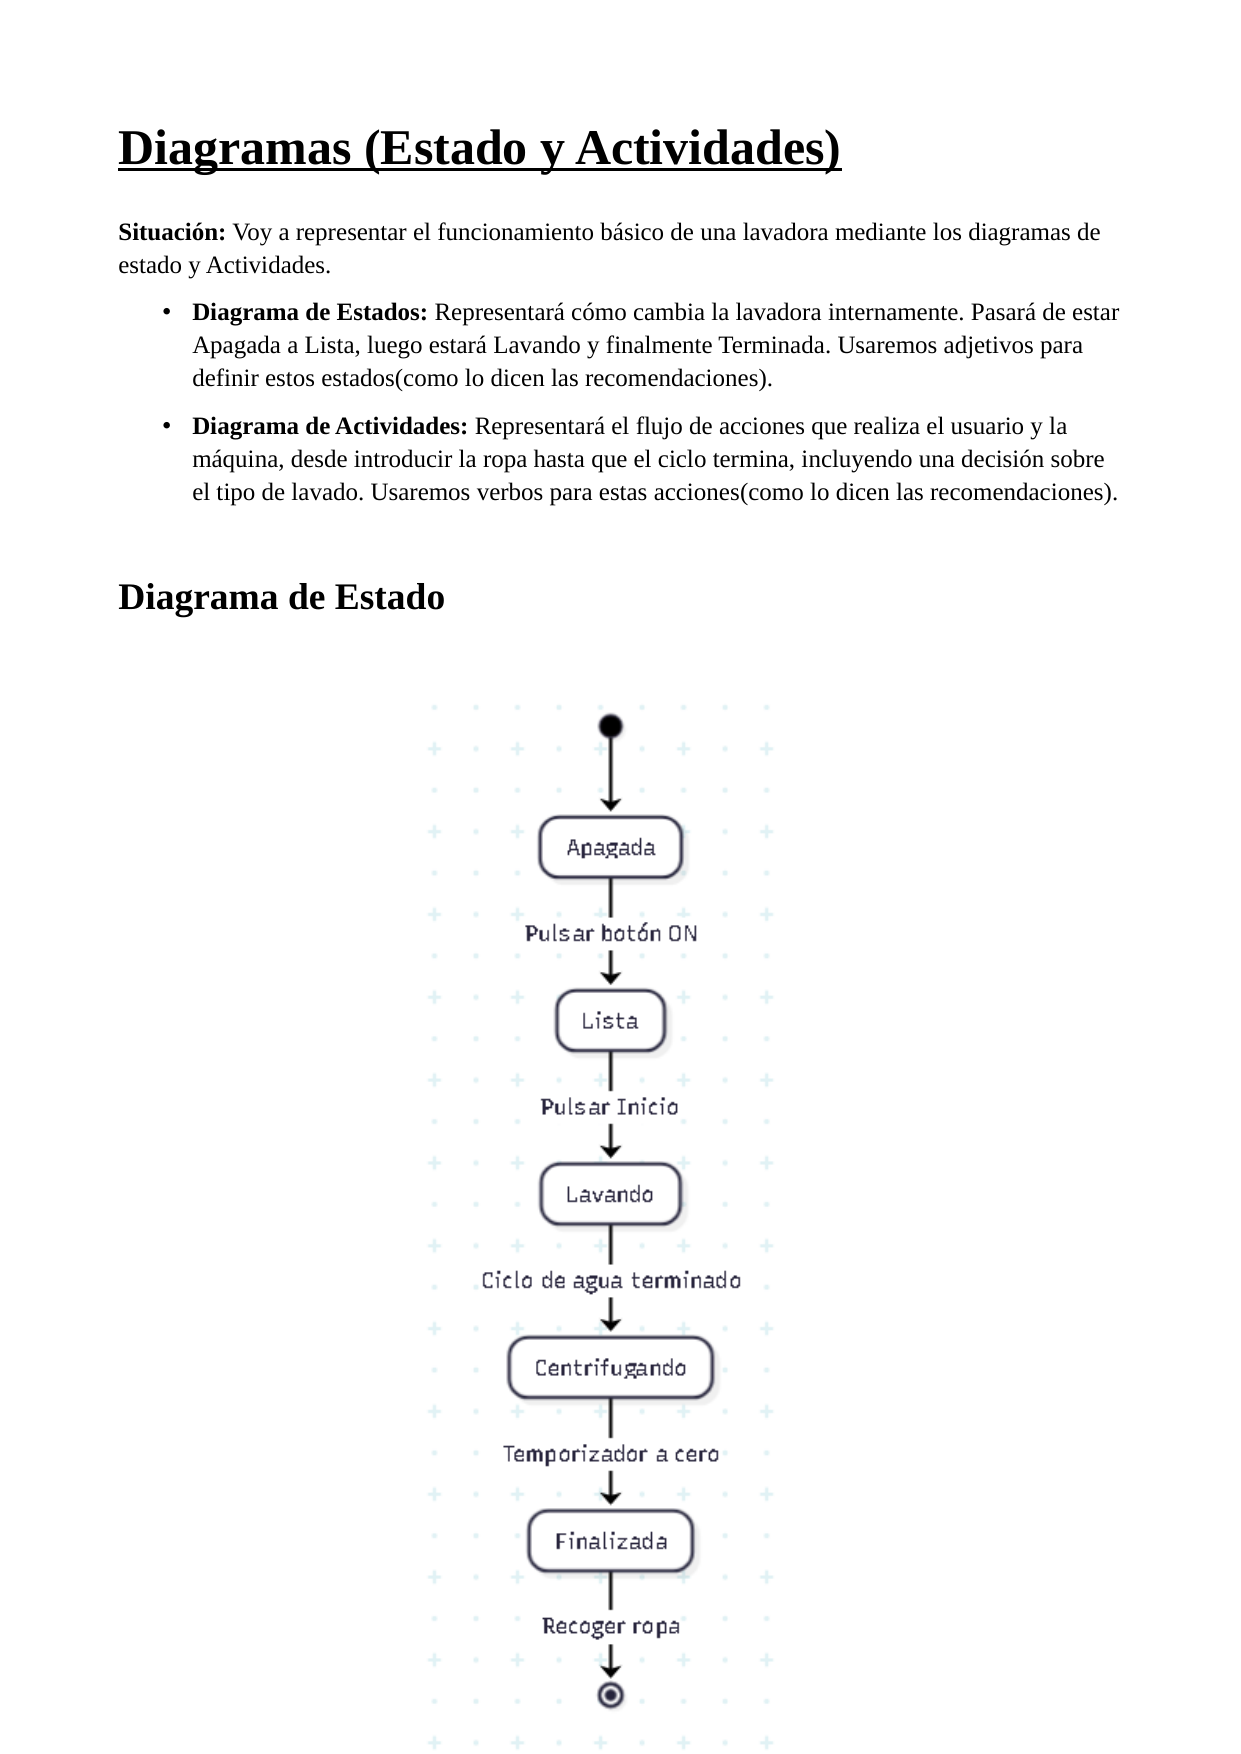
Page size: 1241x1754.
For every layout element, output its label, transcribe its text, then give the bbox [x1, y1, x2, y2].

list Diagrama de Estados: Representará cómo cambia la lavadora internamente. Pasará de estar Apagada a Lista, luego estará Lavando y finalmente Terminada. Usaremos adjetivos para definir estos estados(como lo dicen las recomendaciones). [162, 297, 1122, 392]
subtitle Diagramas (Estado y Actividades) [118, 118, 1122, 176]
list Diagrama de Actividades: Representará el flujo de acciones que realiza el usuario y la máquina, desde introducir la ropa hasta que el ciclo termina, incluyendo una decisión sobre el tipo de lavado. Usaremos verbos para estas acciones(como lo dicen las recomendaciones). [162, 411, 1122, 506]
subtitle Diagrama de Estado [118, 574, 1122, 617]
text Situación: Voy a representar el funcionamiento básico de una lavadora mediante los diagramas de estado y Actividades. [118, 217, 1122, 279]
picture [406, 685, 792, 1754]
